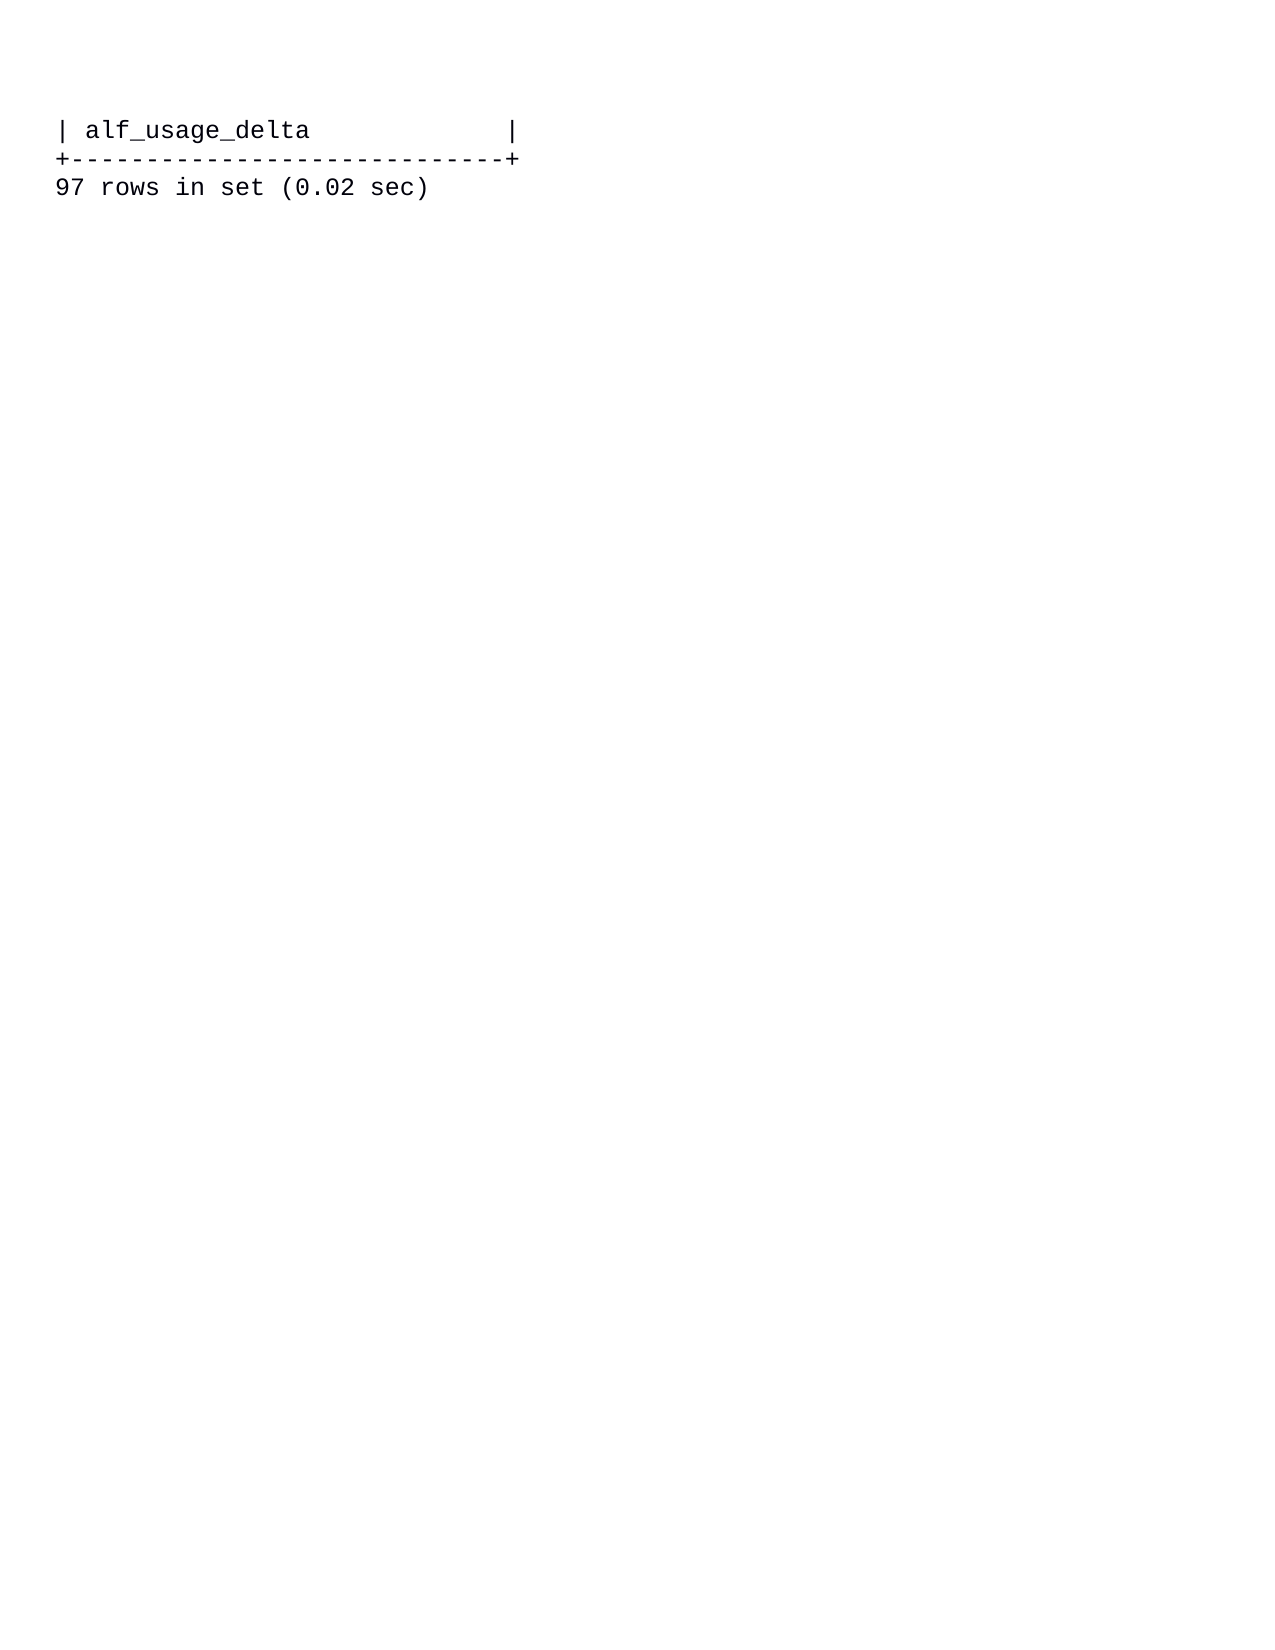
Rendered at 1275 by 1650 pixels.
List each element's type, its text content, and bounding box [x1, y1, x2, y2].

text +-----------------------------+ [55, 146, 1225, 175]
text | alf_usage_delta | [55, 118, 1225, 146]
text 97 rows in set (0.02 sec) [55, 175, 1225, 203]
